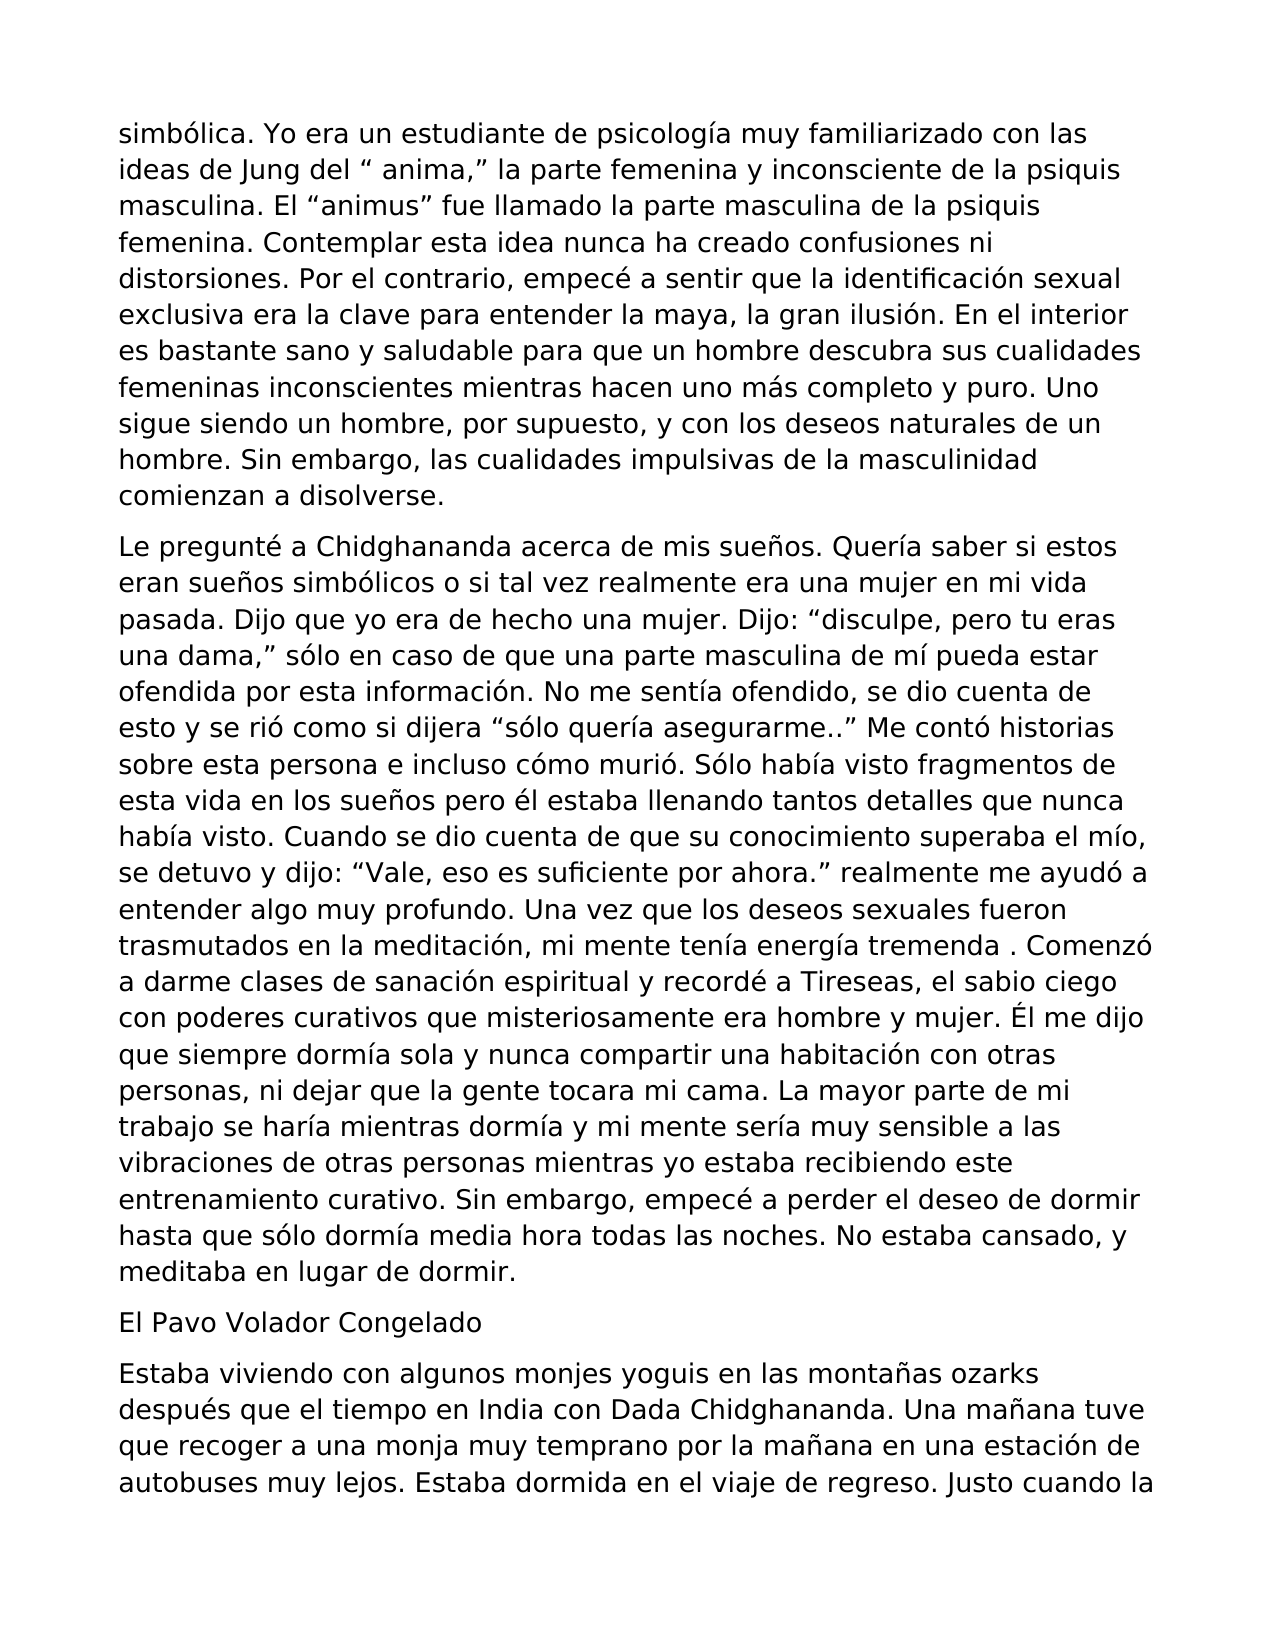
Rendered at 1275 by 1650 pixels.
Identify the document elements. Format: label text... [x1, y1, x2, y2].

text Estaba viviendo con algunos monjes yoguis en las montañas ozarks después que el tiempo en India con Dada Chidghananda. Una mañana tuve que recoger a una monja muy temprano por la mañana en una estación de autobuses muy lejos. Estaba dormida en el viaje de regreso. Justo cuando la [118, 1358, 1157, 1498]
text simbólica. Yo era un estudiante de psicología muy familiarizado con las ideas de Jung del “ anima,” la parte femenina y inconsciente de la psiquis masculina. El “animus” fue llamado la parte masculina de la psiquis femenina. Contemplar esta idea nunca ha creado confusiones ni distorsiones. Por el contrario, empecé a sentir que la identificación sexual exclusiva era la clave para entender la maya, la gran ilusión. En el interior es bastante sano y saludable para que un hombre descubra sus cualidades femeninas inconscientes mientras hacen uno más completo y puro. Uno sigue siendo un hombre, por supuesto, y con los deseos naturales de un hombre. Sin embargo, las cualidades impulsivas de la masculinidad comienzan a disolverse. [118, 118, 1157, 512]
text El Pavo Volador Congelado [118, 1307, 1157, 1339]
text Le pregunté a Chidghananda acerca de mis sueños. Quería saber si estos eran sueños simbólicos o si tal vez realmente era una mujer en mi vida pasada. Dijo que yo era de hecho una mujer. Dijo: “disculpe, pero tu eras una dama,” sólo en caso de que una parte masculina de mí pueda estar ofendida por esta información. No me sentía ofendido, se dio cuenta de esto y se rió como si dijera “sólo quería asegurarme..” Me contó historias sobre esta persona e incluso cómo murió. Sólo había visto fragmentos de esta vida en los sueños pero él estaba llenando tantos detalles que nunca había visto. Cuando se dio cuenta de que su conocimiento superaba el mío, se detuvo y dijo: “Vale, eso es suficiente por ahora.” realmente me ayudó a entender algo muy profundo. Una vez que los deseos sexuales fueron trasmutados en la meditación, mi mente tenía energía tremenda . Comenzó a darme clases de sanación espiritual y recordé a Tireseas, el sabio ciego con poderes curativos que misteriosamente era hombre y mujer. Él me dijo que siempre dormía sola y nunca compartir una habitación con otras personas, ni dejar que la gente tocara mi cama. La mayor parte de mi trabajo se haría mientras dormía y mi mente sería muy sensible a las vibraciones de otras personas mientras yo estaba recibiendo este entrenamiento curativo. Sin embargo, empecé a perder el deseo de dormir hasta que sólo dormía media hora todas las noches. No estaba cansado, y meditaba en lugar de dormir. [118, 531, 1157, 1288]
